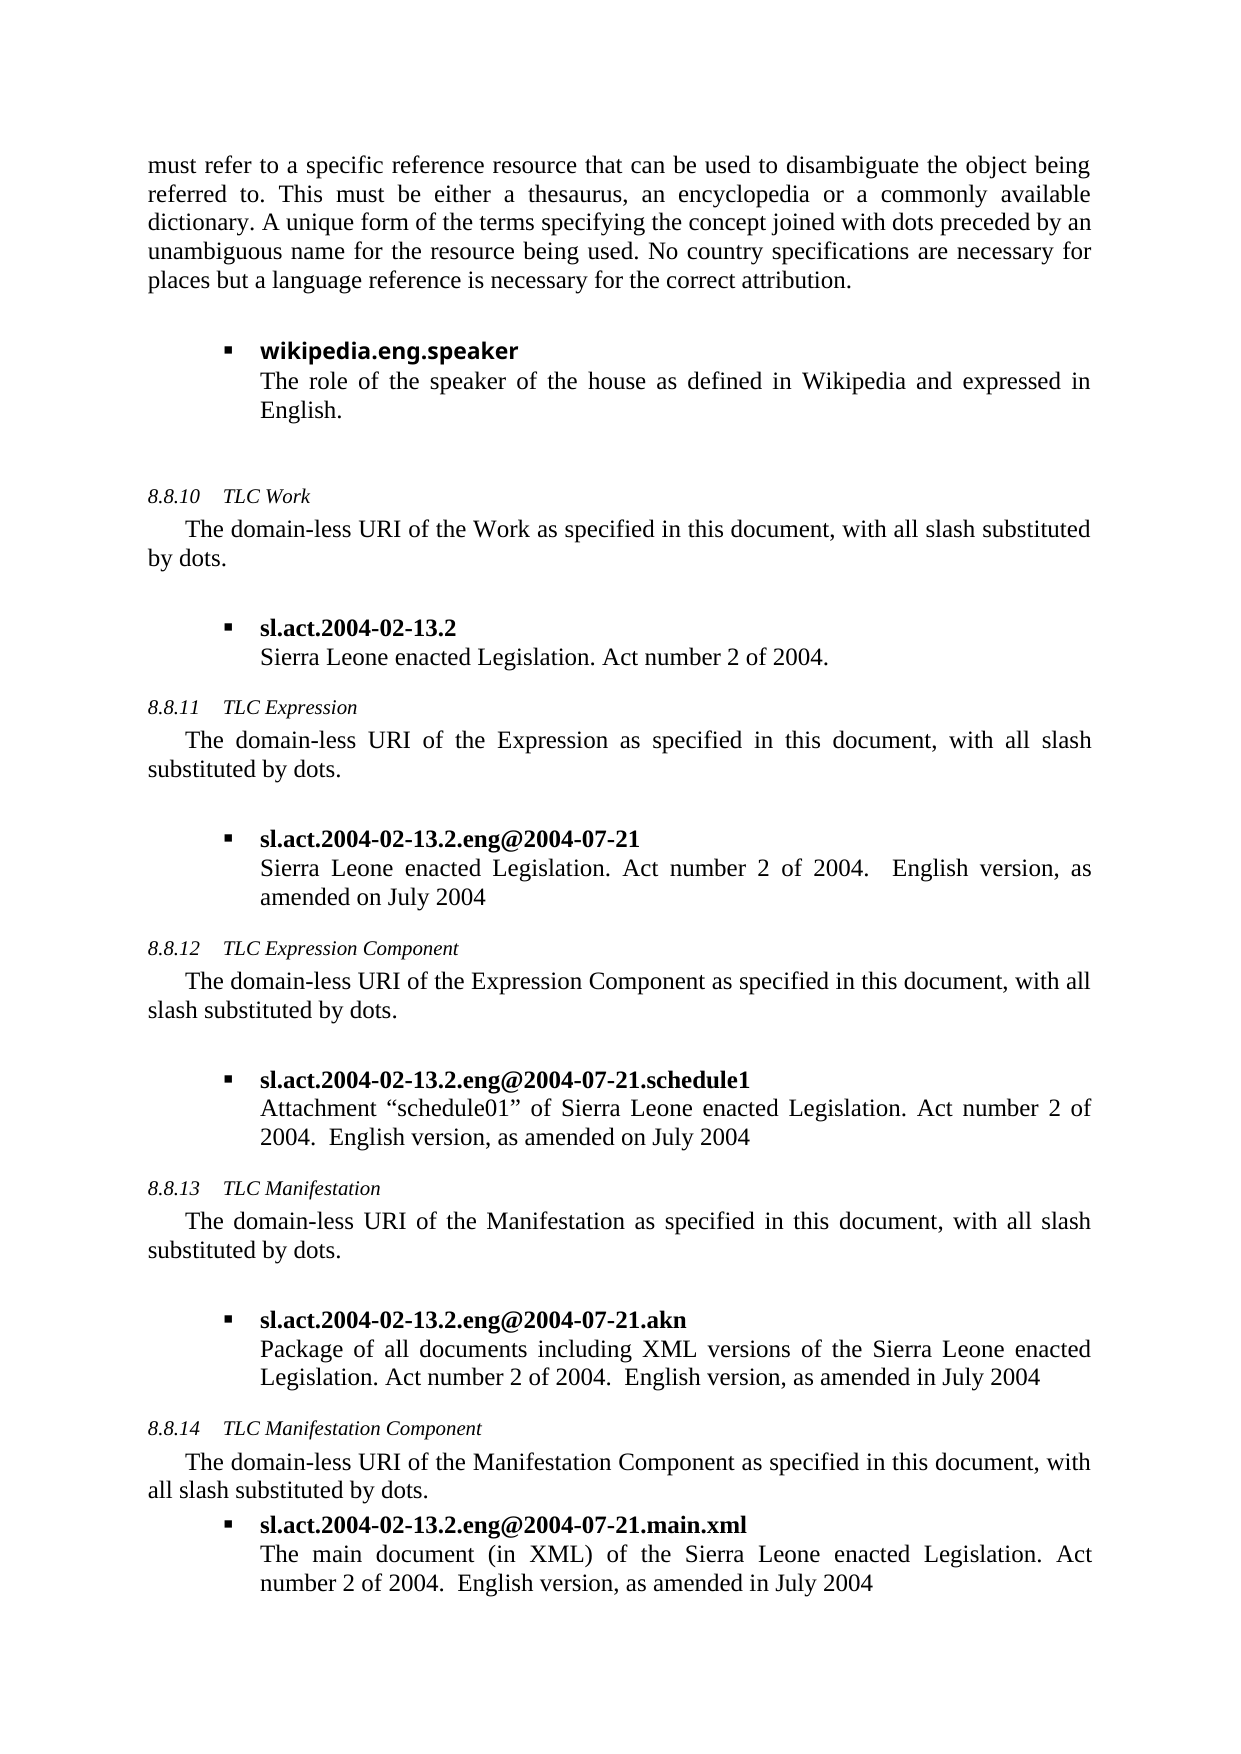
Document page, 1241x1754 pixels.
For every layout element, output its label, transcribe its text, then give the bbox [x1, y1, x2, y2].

text The domain-less URI of the Work as specified in this document, with all slash substituted by dots. [148, 514, 1092, 572]
list sl.act.2004-02-13.2.eng@2004-07-21.schedule1 Attachment “schedule01” of Sierra Leone enacted Legislation. Act number 2 of 2004. English version, as amended on July 2004 [222, 1065, 1092, 1151]
text must refer to a specific reference resource that can be used to disambiguate the object being referred to. This must be either a thesaurus, an encyclopedia or a commonly available dictionary. A unique form of the terms specifying the concept joined with dots preceded by an unambiguous name for the resource being used. No country specifications are necessary for places but a language reference is necessary for the correct attribution. [148, 150, 1092, 294]
list sl.act.2004-02-13.2.eng@2004-07-21.main.xml The main document (in XML) of the Sierra Leone enacted Legislation. Act number 2 of 2004. English version, as amended in July 2004 [222, 1510, 1092, 1597]
subtitle TLC Manifestation [148, 1176, 1092, 1200]
list sl.act.2004-02-13.2 Sierra Leone enacted Legislation. Act number 2 of 2004. [222, 613, 1092, 670]
subtitle TLC Work [148, 484, 1092, 508]
list sl.act.2004-02-13.2.eng@2004-07-21 Sierra Leone enacted Legislation. Act number 2 of 2004. English version, as amended on July 2004 [222, 824, 1092, 911]
text The domain-less URI of the Expression Component as specified in this document, with all slash substituted by dots. [148, 966, 1092, 1023]
list sl.act.2004-02-13.2.eng@2004-07-21.akn Package of all documents including XML versions of the Sierra Leone enacted Legislation. Act number 2 of 2004. English version, as amended in July 2004 [222, 1305, 1092, 1391]
text The domain-less URI of the Manifestation Component as specified in this document, with all slash substituted by dots. [148, 1447, 1092, 1504]
list wikipedia.eng.speaker The role of the speaker of the house as defined in Wikipedia and expressed in English. [222, 335, 1092, 424]
text The domain-less URI of the Expression as specified in this document, with all slash substituted by dots. [148, 726, 1092, 783]
text The domain-less URI of the Manifestation as specified in this document, with all slash substituted by dots. [148, 1206, 1092, 1264]
subtitle TLC Manifestation Component [148, 1416, 1092, 1440]
subtitle TLC Expression Component [148, 936, 1092, 960]
subtitle TLC Expression [148, 695, 1092, 719]
